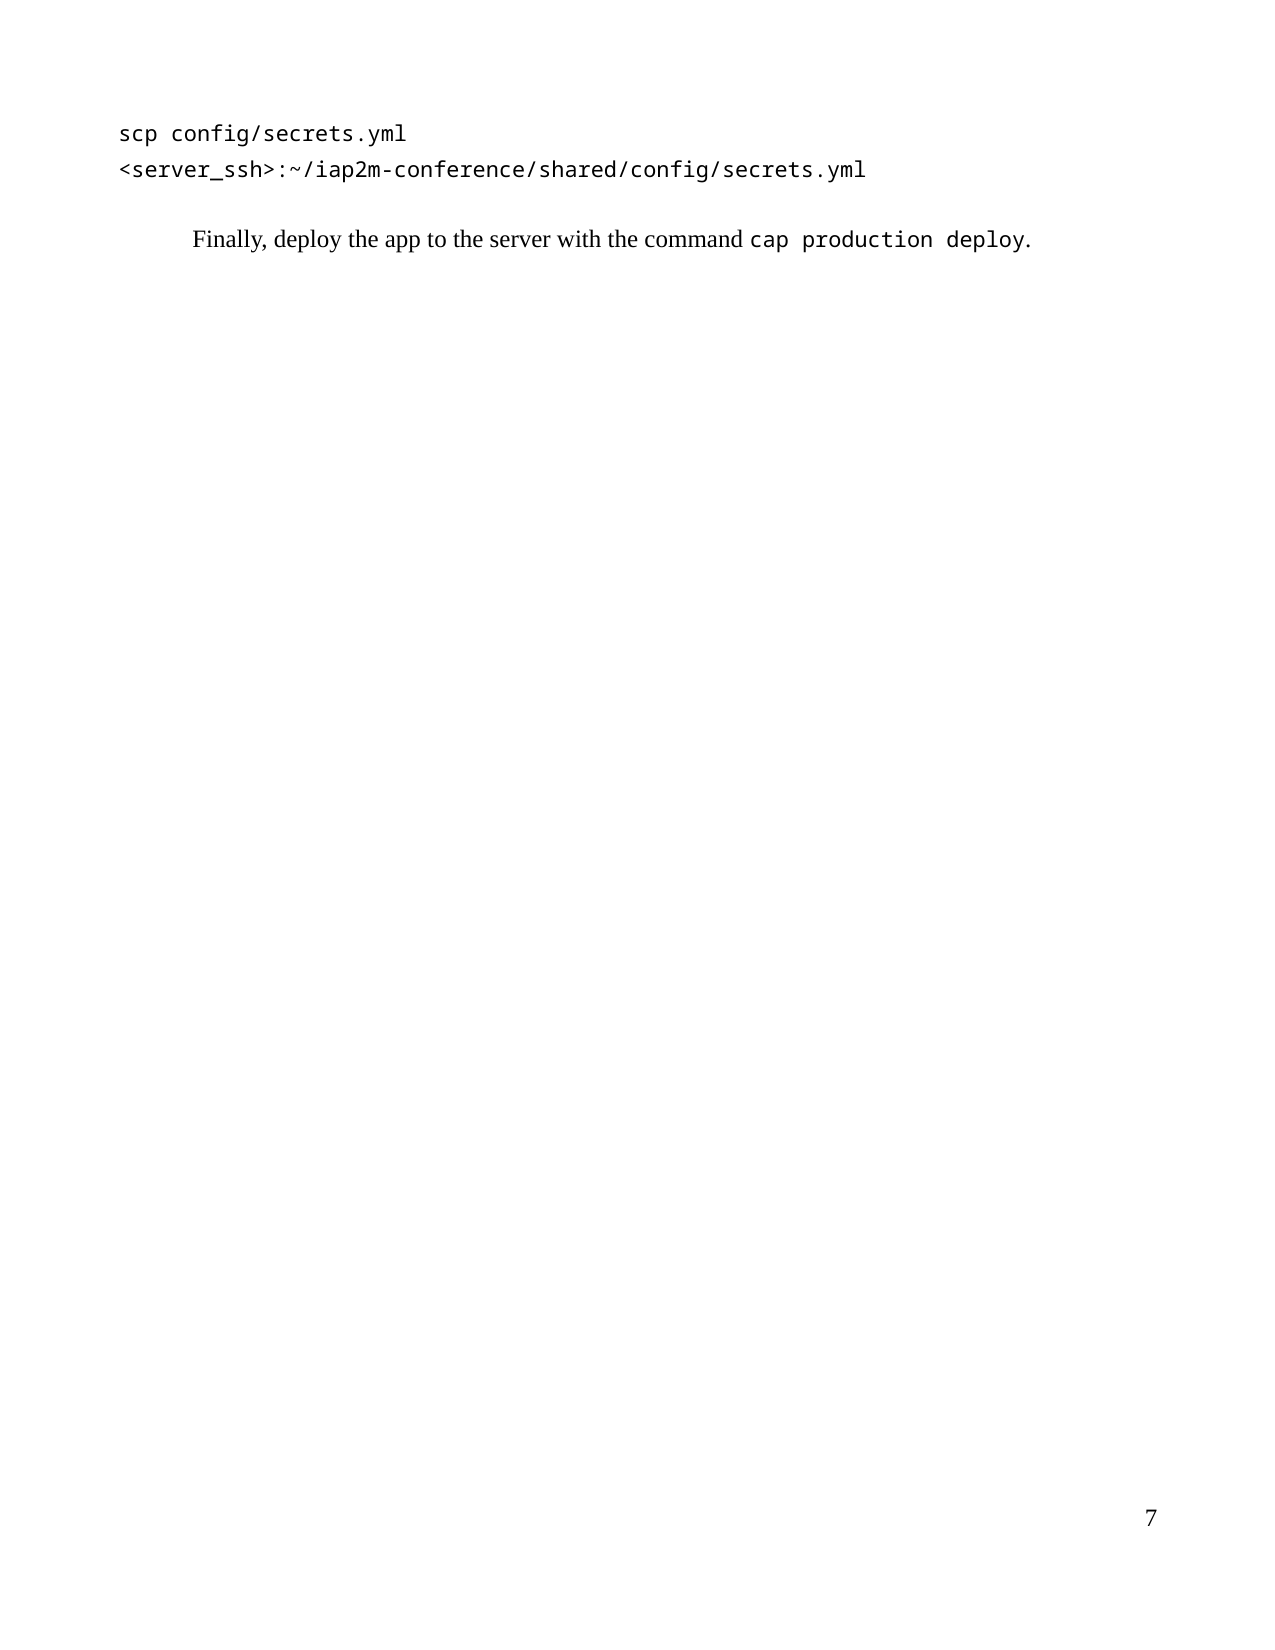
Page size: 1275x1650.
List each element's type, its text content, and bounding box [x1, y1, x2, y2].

text scp config/secrets.yml <server_ssh>:~/iap2m-conference/shared/config/secrets.yml [118, 118, 1157, 184]
text Finally, deploy the app to the server with the command cap production deploy. [118, 224, 1157, 254]
